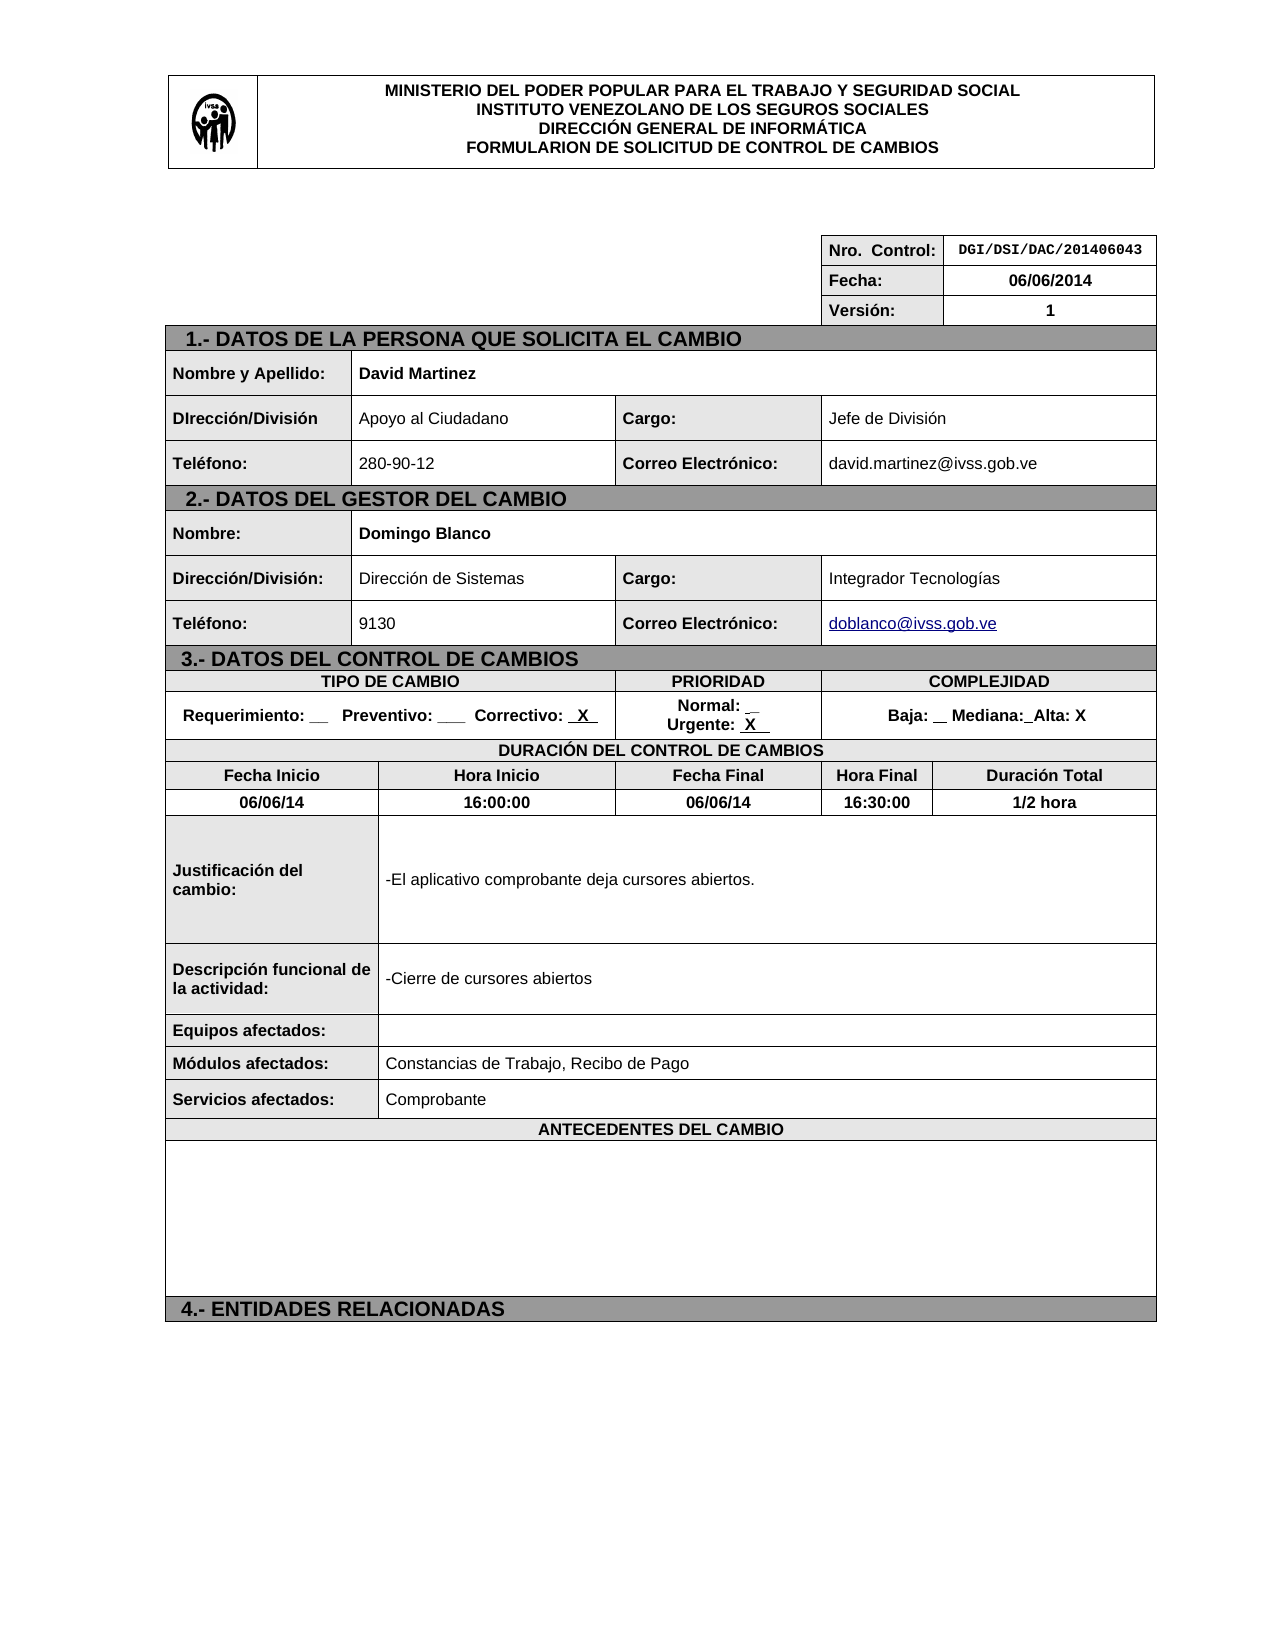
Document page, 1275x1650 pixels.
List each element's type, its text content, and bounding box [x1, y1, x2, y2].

table_cell DURACIÓN DEL CONTROL DE CAMBIOS [166, 740, 1156, 761]
table_cell Descripción funcional de la actividad: [166, 944, 378, 1013]
table_cell Correo Electrónico: [616, 441, 821, 485]
table_header DGI/DSI/DAC/201406043 [944, 236, 1156, 265]
table_cell Equipos afectados: [166, 1015, 378, 1046]
table_cell Fecha Inicio [166, 762, 378, 789]
table_cell Cargo: [616, 556, 821, 600]
table_cell david.martinez@ivss.gob.ve [822, 441, 1156, 485]
table_cell Duración Total [933, 762, 1156, 789]
table_cell Nombre y Apellido: [166, 351, 351, 395]
table_cell doblanco@ivss.gob.ve [822, 601, 1156, 645]
table_cell 1.- DATOS DE LA PERSONA QUE SOLICITA EL CAMBIO [166, 326, 1156, 350]
table_cell 06/06/14 [616, 790, 821, 815]
table_cell Fecha: [822, 266, 943, 295]
table_cell COMPLEJIDAD [822, 671, 1156, 691]
table_cell Jefe de División [822, 396, 1156, 440]
table_cell Integrador Tecnologías [822, 556, 1156, 600]
table_cell Correo Electrónico: [616, 601, 821, 645]
table_cell [165, 295, 821, 325]
table_cell Cargo: [616, 396, 821, 440]
table_cell Versión: [822, 296, 943, 325]
table_cell [166, 1141, 1156, 1296]
table_cell David Martinez [352, 351, 1156, 395]
table_cell Dirección de Sistemas [352, 556, 615, 600]
table_cell Teléfono: [166, 441, 351, 485]
table_cell 1/2 hora [933, 790, 1156, 815]
table_cell Nombre: [166, 511, 351, 555]
table_cell 1 [944, 296, 1156, 325]
table_cell 280-90-12 [352, 441, 615, 485]
table_cell Comprobante [379, 1080, 1156, 1118]
table_cell [379, 1015, 1156, 1046]
table_cell -Cierre de cursores abiertos [379, 944, 1156, 1013]
table_cell ANTECEDENTES DEL CAMBIO [166, 1119, 1156, 1140]
table_cell Apoyo al Ciudadano [352, 396, 615, 440]
table_cell Hora Inicio [379, 762, 615, 789]
table_cell DIrección/División [166, 396, 351, 440]
table_cell Módulos afectados: [166, 1047, 378, 1079]
table_cell [165, 265, 821, 295]
table_header Nro. Control: [822, 236, 943, 265]
table_cell 2.- DATOS DEL GESTOR DEL CAMBIO [166, 486, 1156, 510]
table_cell -El aplicativo comprobante deja cursores abiertos. [379, 816, 1156, 943]
table_cell Normal: _ Urgente: X [616, 692, 821, 738]
table_cell TIPO DE CAMBIO [166, 671, 615, 691]
table_cell Fecha Final [616, 762, 821, 789]
table_cell Baja: Mediana: Alta: X [822, 692, 1156, 738]
table_cell 06/06/14 [166, 790, 378, 815]
table_cell Domingo Blanco [352, 511, 1156, 555]
table_cell 4.- ENTIDADES RELACIONADAS [166, 1297, 1156, 1321]
table_cell Hora Final [822, 762, 932, 789]
table_cell 16:30:00 [822, 790, 932, 815]
table_cell 9130 [352, 601, 615, 645]
table_cell 06/06/2014 [944, 266, 1156, 295]
table_header [165, 235, 821, 265]
table_cell Constancias de Trabajo, Recibo de Pago [379, 1047, 1156, 1079]
table_cell 16:00:00 [379, 790, 615, 815]
table_cell Servicios afectados: [166, 1080, 378, 1118]
table_cell Dirección/División: [166, 556, 351, 600]
table_cell Requerimiento: __ Preventivo: ___ Correctivo: _X_ [166, 692, 615, 738]
table_cell Teléfono: [166, 601, 351, 645]
table_cell 3.- DATOS DEL CONTROL DE CAMBIOS [166, 646, 1156, 670]
table_cell PRIORIDAD [616, 671, 821, 691]
table_cell Justificación del cambio: [166, 816, 378, 943]
